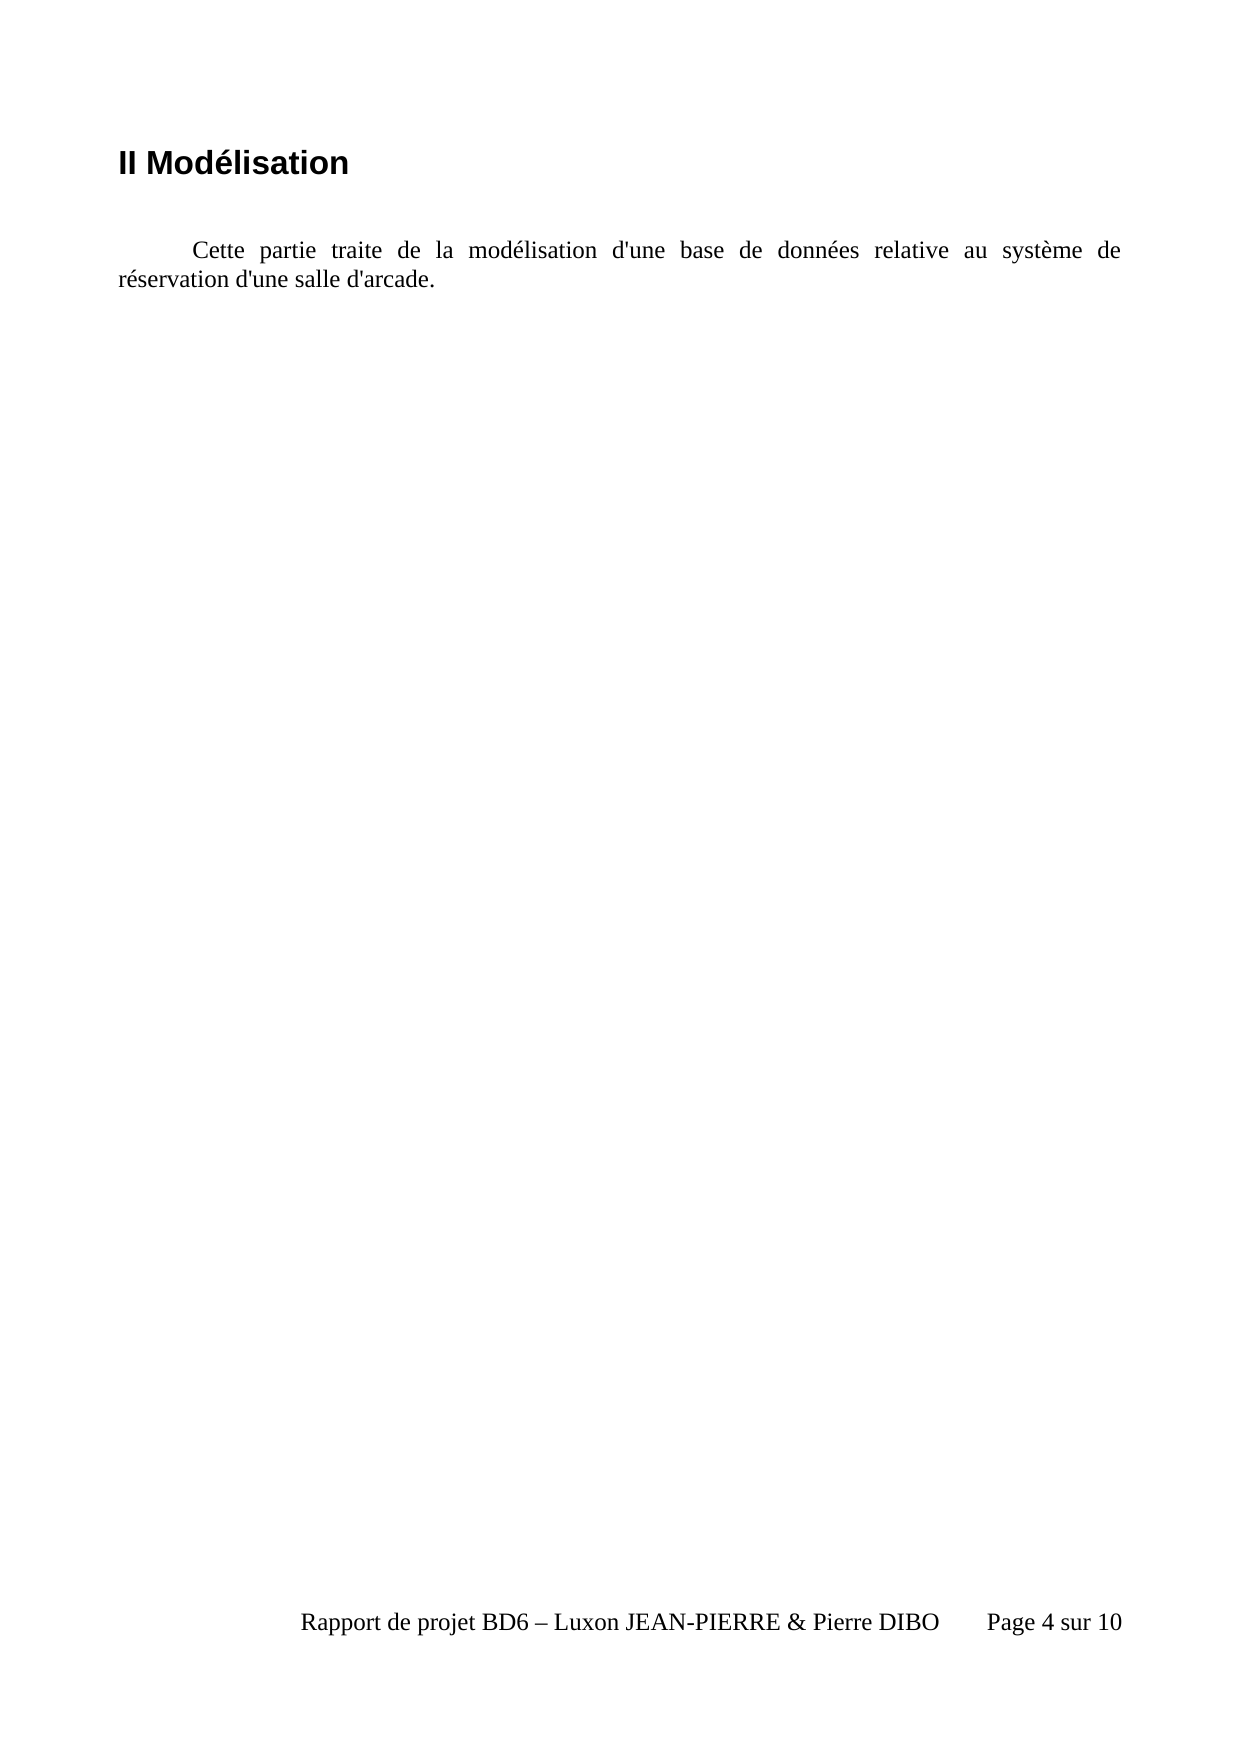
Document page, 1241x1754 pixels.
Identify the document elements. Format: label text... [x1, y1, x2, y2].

text Cette partie traite de la modélisation d'une base de données relative au système de réservation d'une salle d'arcade. [118, 235, 1122, 293]
subtitle II Modélisation [118, 143, 1122, 182]
